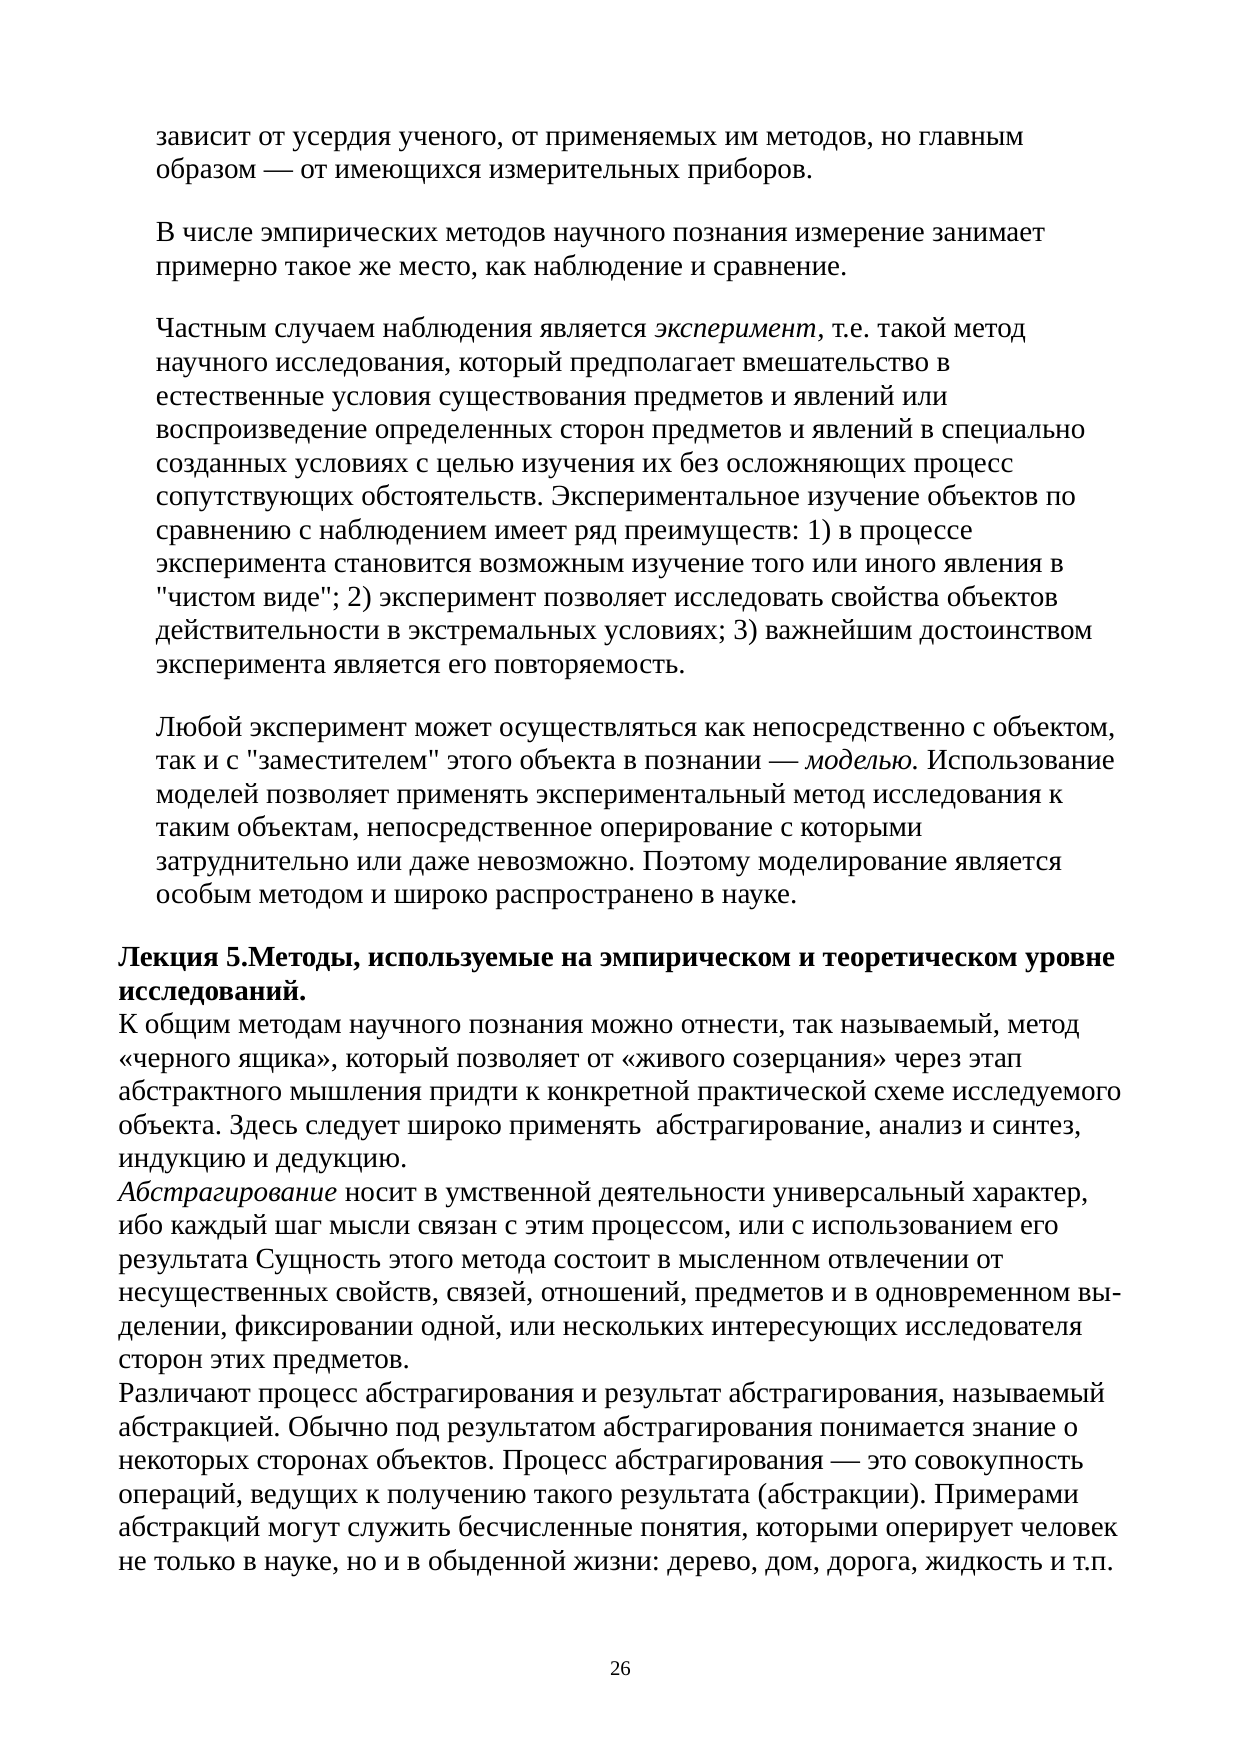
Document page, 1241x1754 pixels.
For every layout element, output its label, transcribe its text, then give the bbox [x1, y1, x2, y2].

text В числе эмпирических методов научного познания измерение за­нимает примерно такое же место, как наблюдение и сравнение. [156, 214, 1122, 281]
text Различают процесс абстрагирования и результат абстраги­рования, называемый абстракцией. Обычно под результатом аб­страгирования понимается знание о некоторых сторонах объ­ектов. Процесс абстрагирования — это совокупность операций, ведущих к получению такого результата (абстракции). Приме­рами абстракций могут служить бесчисленные понятия, кото­рыми оперирует человек не только в науке, но и в обыденной жизни: дерево, дом, дорога, жидкость и т.п. [118, 1375, 1122, 1576]
text Любой эксперимент может осуществляться как непосредст­венно с объектом, так и с "заместителем" этого объекта в по­знании — моделью. Использование моделей позволяет применять эксперимен­тальный метод исследования к таким объектам, непосредствен­ное оперирование с которыми затруднительно или даже не­возможно. Поэтому моделирование является особым методом и широко распространено в науке. [156, 709, 1122, 910]
text Лекция 5.Методы, используемые на эмпирическом и теоретическом уровне исследований. [118, 939, 1122, 1006]
text Абстрагирование носит в умственной деятельности уни­версальный характер, ибо каждый шаг мысли связан с этим процессом, или с использованием его результата Сущность этого метода состоит в мысленном отвлечении от несущественных свойств, связей, отношений, предметов и в одновременном вы­делении, фиксировании одной, или нескольких интересующих исследователя сторон этих предметов. [118, 1174, 1122, 1375]
text Частным случаем наблюдения является эксперимент, т.е. такой метод научного исследования, который предполагает вмешательство в естественные условия существования предметов и явлений или воспроизведение определенных сторон пред­метов и явлений в специально созданных условиях с целью изучения их без осложняющих процесс сопутствующих обстоя­тельств. Экспериментальное изучение объектов по сравнению с на­блюдением имеет ряд преимуществ: 1) в процессе эксперимен­та становится возможным изучение того или иного явления в "чистом виде"; 2) эксперимент позволяет исследовать свойства объектов действительности в экстремальных условиях; 3) важ­нейшим достоинством эксперимента является его повторяе­мость. [156, 311, 1122, 679]
text К общим методам научного познания можно отнести, так называемый, метод «черного ящика», который позволяет от «живого созерцания» через этап абстрактного мышления придти к конкретной практической схеме исследуемого объекта. Здесь следует широко применять абстрагирование, анализ и синтез, индукцию и дедукцию. [118, 1006, 1122, 1174]
text зависит от усердия ученого, от применяемых им методов, но главным образом — от имеющихся измерительных приборов. [156, 118, 1122, 185]
